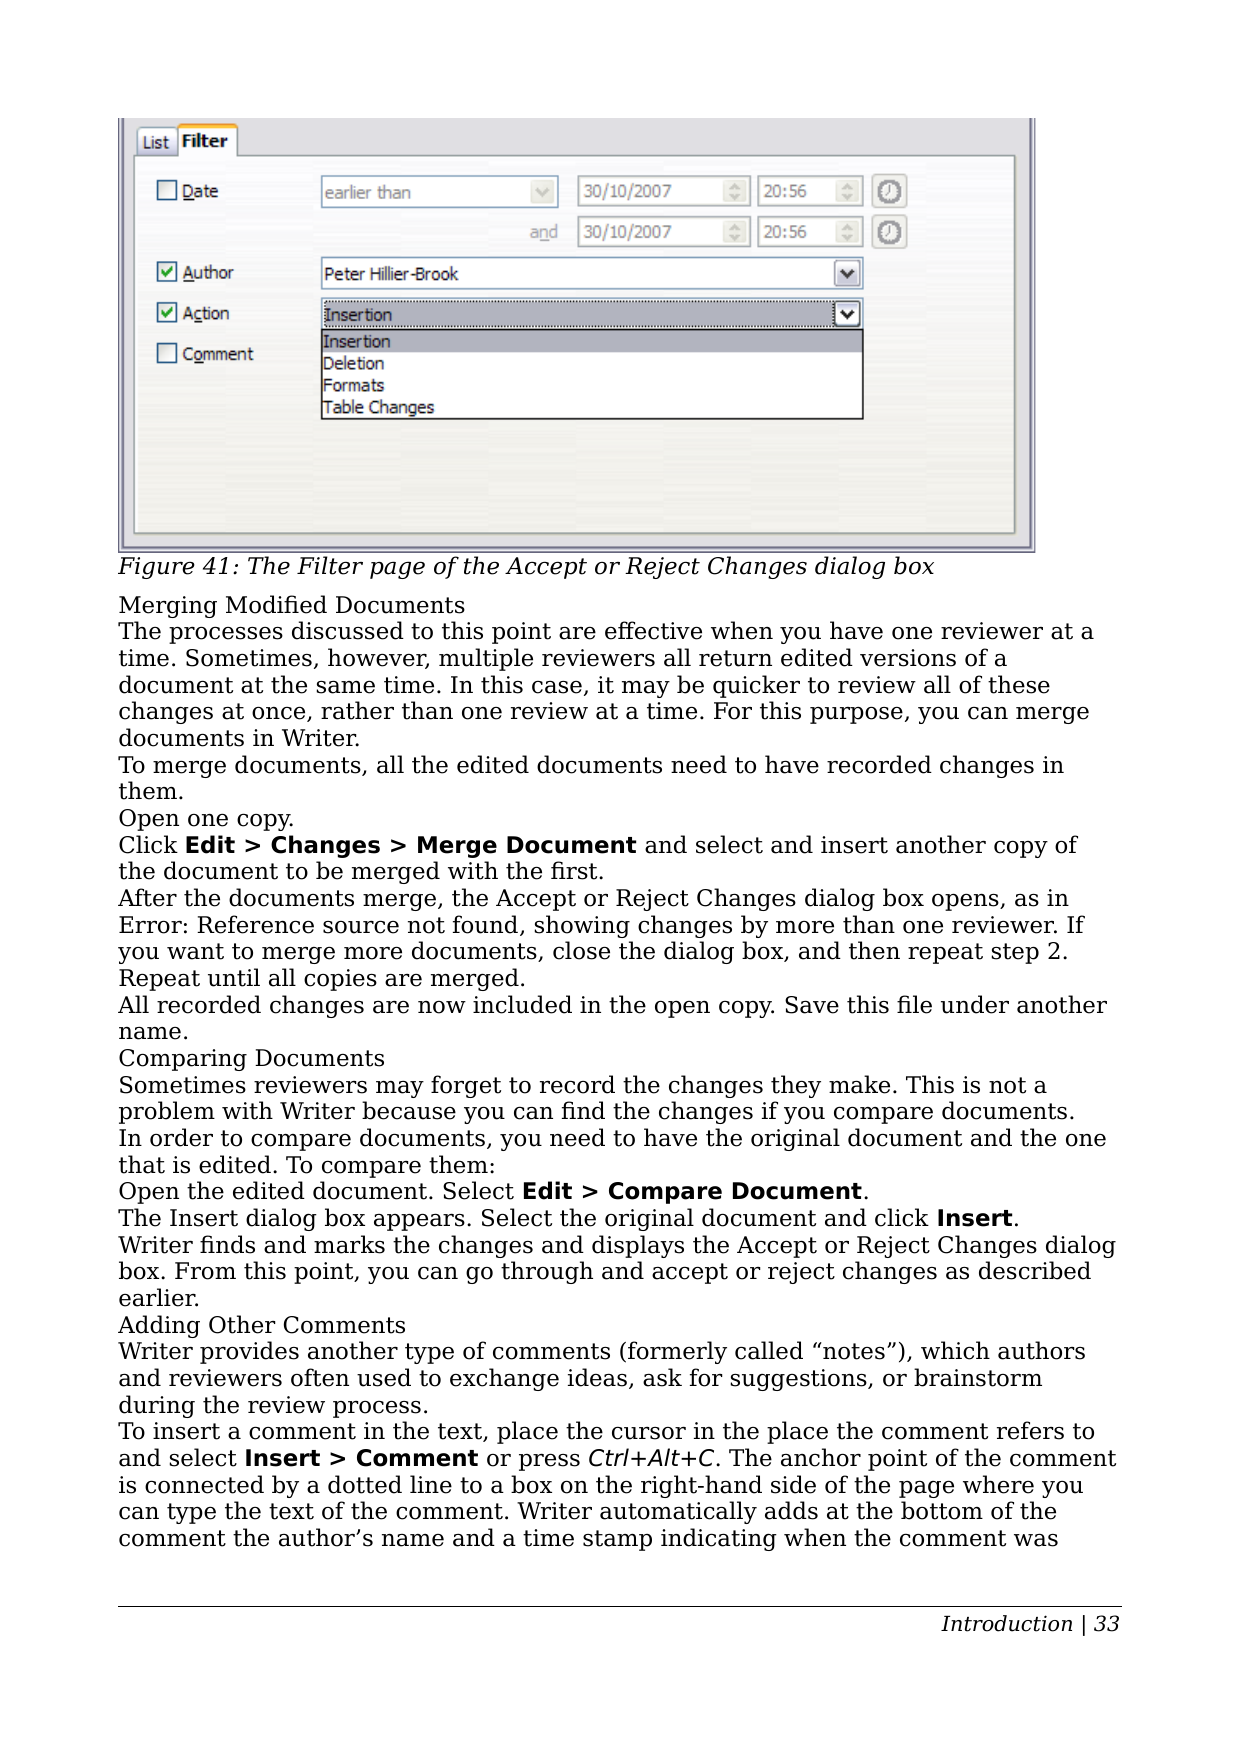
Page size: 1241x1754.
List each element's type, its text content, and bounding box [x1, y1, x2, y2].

text After the documents merge, the Accept or Reject Changes dialog box opens, as in Error: Reference source not found, showing changes by more than one reviewer. If you want to merge more documents, close the dialog box, and then repeat step 2. [118, 885, 1122, 965]
text The Insert dialog box appears. Select the original document and click Insert. [118, 1205, 1122, 1232]
text Open the edited document. Select Edit > Compare Document. [118, 1178, 1122, 1205]
text Click Edit > Changes > Merge Document and select and insert another copy of the document to be merged with the first. [118, 832, 1122, 885]
text Merging Modified Documents [118, 592, 1122, 618]
text Adding Other Comments [118, 1312, 1122, 1338]
text All recorded changes are now included in the open copy. Save this file under another name. [118, 992, 1122, 1045]
text Figure 41: The Filter page of the Accept or Reject Changes dialog box [118, 553, 1042, 579]
text To insert a comment in the text, place the cursor in the place the comment refers to and select Insert > Comment or press Ctrl+Alt+C. The anchor point of the comment is connected by a dotted line to a box on the right-hand side of the page where you can type the text of the comment. Writer automatically adds at the bottom of the comment the author’s name and a time stamp indicating when the comment was [118, 1418, 1122, 1552]
text Sometimes reviewers may forget to record the changes they make. This is not a problem with Writer because you can find the changes if you compare documents. [118, 1072, 1122, 1125]
text Writer provides another type of comments (formerly called “notes”), which authors and reviewers often used to exchange ideas, ask for suggestions, or brainstorm during the review process. [118, 1338, 1122, 1418]
text To merge documents, all the edited documents need to have recorded changes in them. [118, 752, 1122, 805]
text Writer finds and marks the changes and displays the Accept or Reject Changes dialog box. From this point, you can go through and accept or reject changes as described earlier. [118, 1232, 1122, 1312]
text In order to compare documents, you need to have the original document and the one that is edited. To compare them: [118, 1125, 1122, 1178]
text The processes discussed to this point are effective when you have one reviewer at a time. Sometimes, however, multiple reviewers all return edited versions of a document at the same time. In this case, it may be quicker to review all of these changes at once, rather than one review at a time. For this purpose, you can merge documents in Writer. [118, 618, 1122, 752]
picture [118, 118, 1036, 553]
text Comparing Documents [118, 1045, 1122, 1072]
text Repeat until all copies are merged. [118, 965, 1122, 992]
text Open one copy. [118, 805, 1122, 832]
